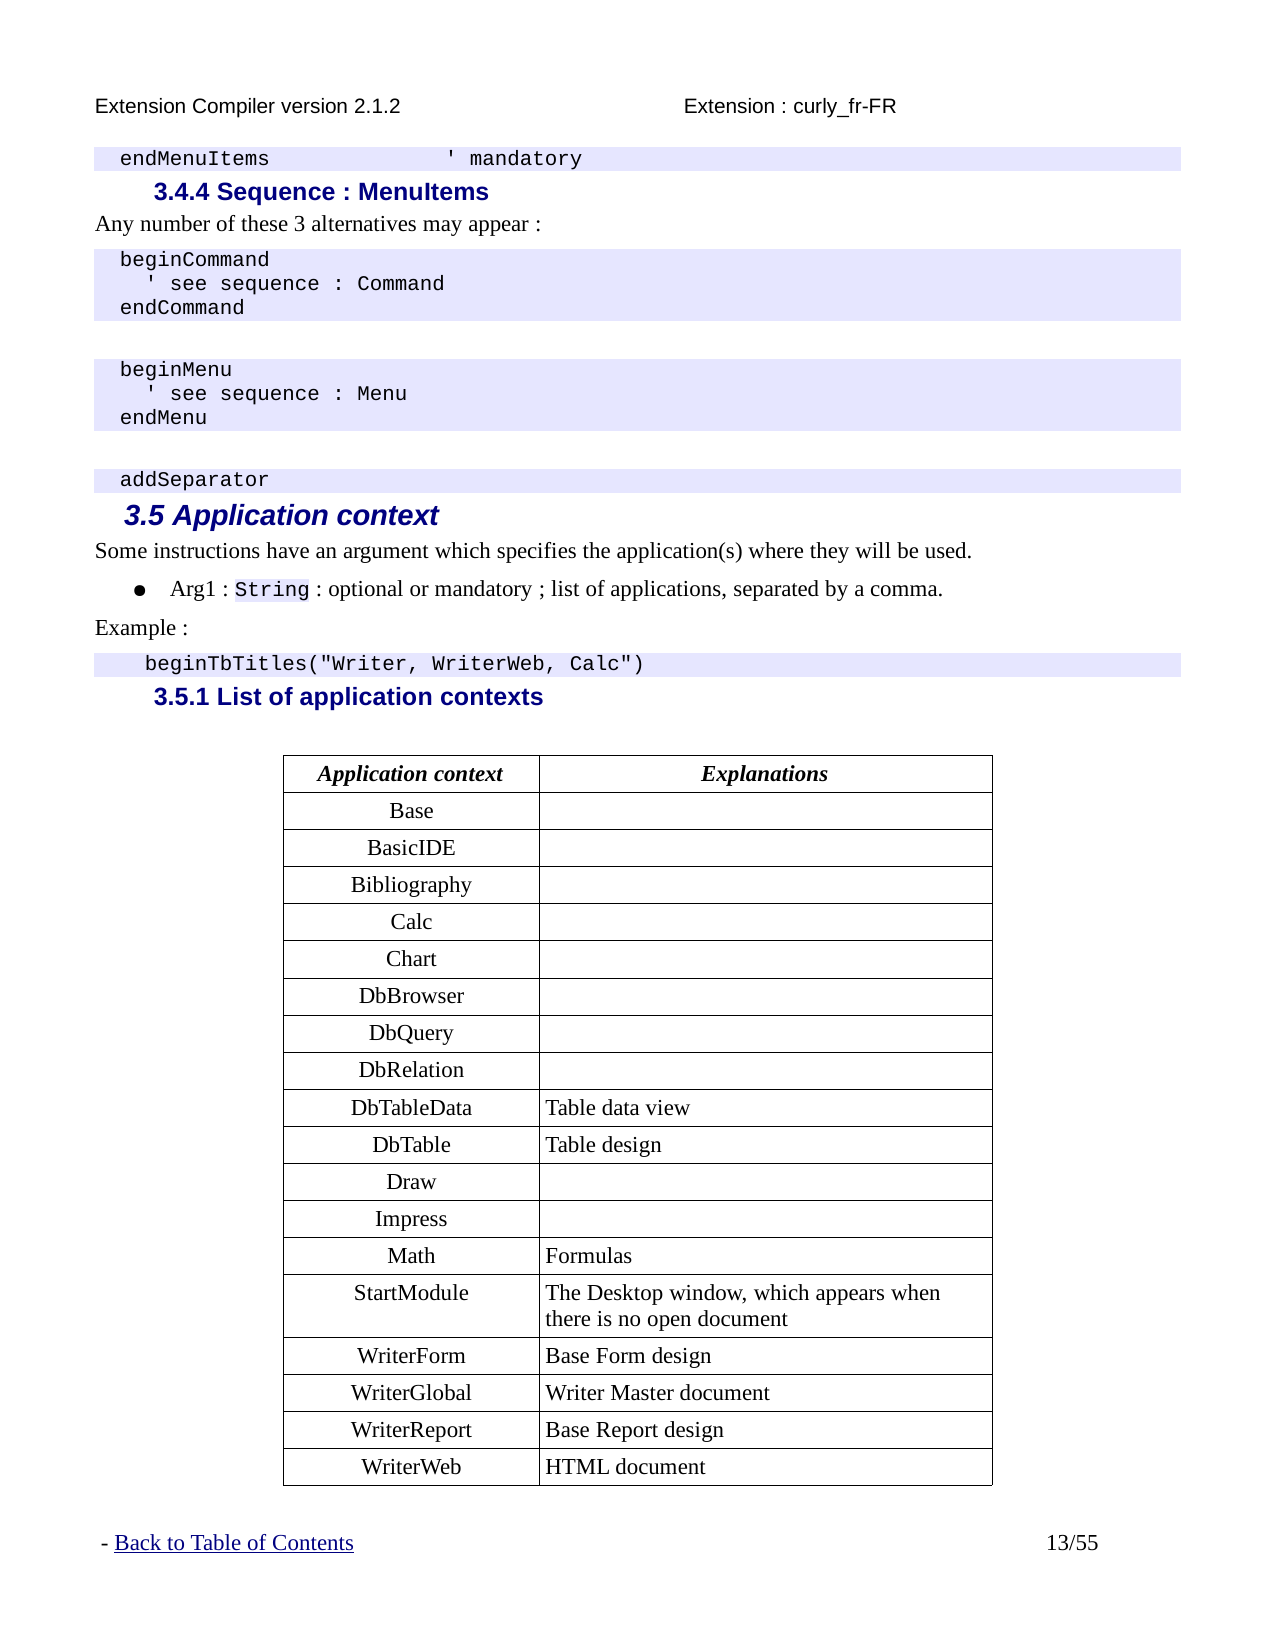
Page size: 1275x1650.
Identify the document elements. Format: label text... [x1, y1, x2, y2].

table_cell WriterReport [284, 1412, 539, 1448]
subtitle Application context [124, 499, 1181, 532]
table_cell Writer Master document [540, 1375, 992, 1411]
table_cell WriterGlobal [284, 1375, 539, 1411]
table_cell [540, 1053, 992, 1089]
table_cell Bibliography [284, 867, 539, 903]
table_cell Table design [540, 1127, 992, 1163]
table_cell [540, 793, 992, 829]
subtitle List of application contexts [153, 683, 1181, 711]
table_cell DbTable [284, 1127, 539, 1163]
table_cell WriterWeb [284, 1449, 539, 1485]
text Example : [94, 615, 1181, 641]
table_cell BasicIDE [284, 830, 539, 866]
table_cell [540, 979, 992, 1014]
table_cell Formulas [540, 1238, 992, 1274]
table_cell HTML document [540, 1449, 992, 1485]
text Some instructions have an argument which specifies the application(s) where they will be used. [94, 537, 1181, 563]
table_cell Chart [284, 941, 539, 977]
table_cell Math [284, 1238, 539, 1274]
text ' see sequence : Command [94, 273, 1181, 297]
table_header Explanations [540, 756, 992, 792]
text addSeparator [94, 469, 1181, 493]
table_cell [540, 941, 992, 977]
table_cell DbRelation [284, 1053, 539, 1089]
table_cell Impress [284, 1201, 539, 1237]
table_cell Base Form design [540, 1338, 992, 1374]
table_cell Calc [284, 904, 539, 940]
list Arg1 : String : optional or mandatory ; list of applications, separated by a comma. [132, 576, 1181, 602]
table_cell [540, 1164, 992, 1200]
table_cell Draw [284, 1164, 539, 1200]
text beginTbTitles("Writer, WriterWeb, Calc") [94, 653, 1181, 677]
text ' see sequence : Menu [94, 383, 1181, 407]
table_cell WriterForm [284, 1338, 539, 1374]
table_cell [540, 867, 992, 903]
text beginMenu [94, 359, 1181, 383]
table_cell Base [284, 793, 539, 829]
table_cell The Desktop window, which appears when there is no open document [540, 1275, 992, 1337]
table_cell DbQuery [284, 1016, 539, 1052]
text endMenu [94, 407, 1181, 431]
table_cell Table data view [540, 1090, 992, 1126]
table_cell [540, 1016, 992, 1052]
subtitle Sequence : MenuItems [153, 177, 1181, 205]
table_cell [540, 904, 992, 940]
text beginCommand [94, 249, 1181, 273]
table_cell [540, 1201, 992, 1237]
table_cell [540, 830, 992, 866]
text endCommand [94, 297, 1181, 321]
table_cell DbTableData [284, 1090, 539, 1126]
table_cell DbBrowser [284, 979, 539, 1014]
text endMenuItems ' mandatory [94, 147, 1181, 171]
text Any number of these 3 alternatives may appear : [94, 211, 1181, 237]
table_cell Base Report design [540, 1412, 992, 1448]
table_header Application context [284, 756, 539, 792]
table_cell StartModule [284, 1275, 539, 1337]
